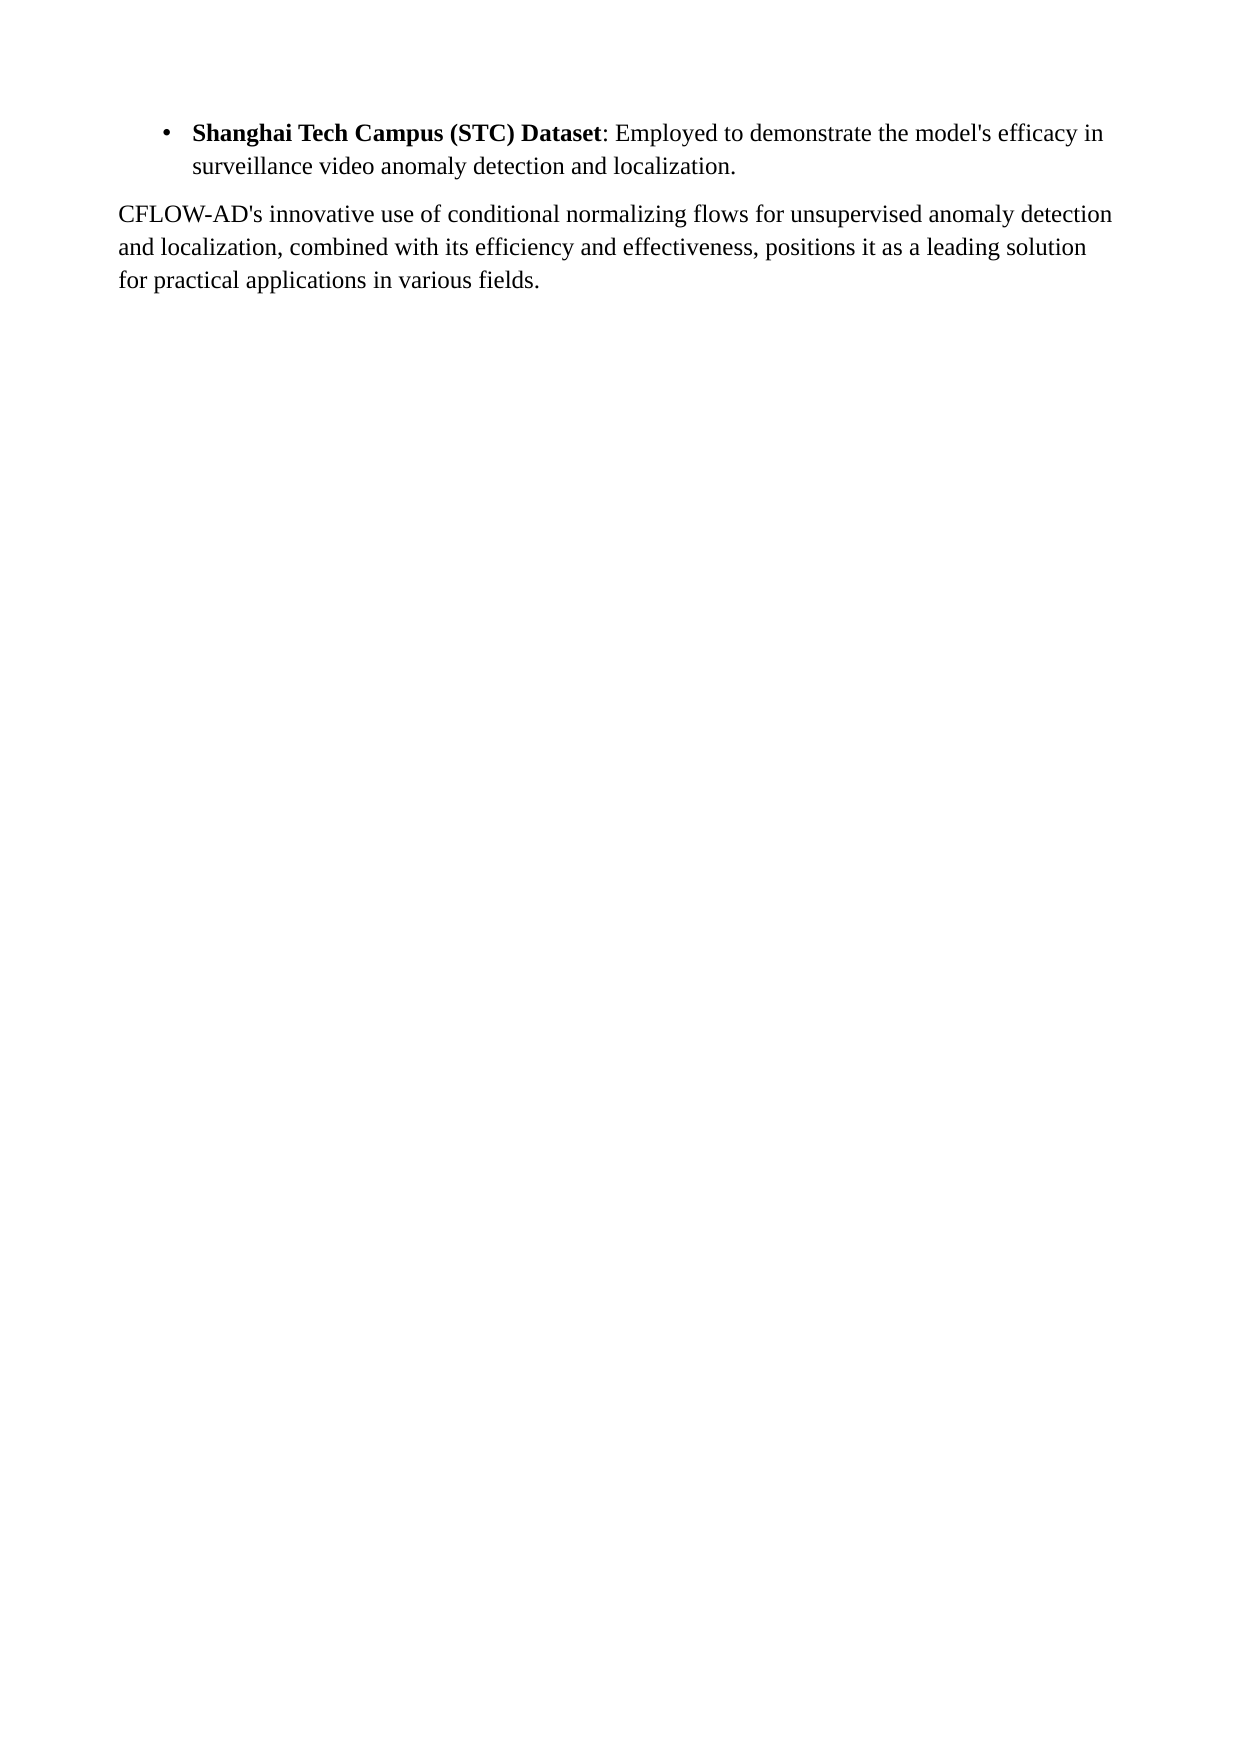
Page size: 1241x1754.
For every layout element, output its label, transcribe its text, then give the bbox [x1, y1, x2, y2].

list Shanghai Tech Campus (STC) Dataset: Employed to demonstrate the model's efficacy in surveillance video anomaly detection and localization. [162, 118, 1122, 180]
text CFLOW-AD's innovative use of conditional normalizing flows for unsupervised anomaly detection and localization, combined with its efficiency and effectiveness, positions it as a leading solution for practical applications in various fields. [118, 199, 1122, 293]
